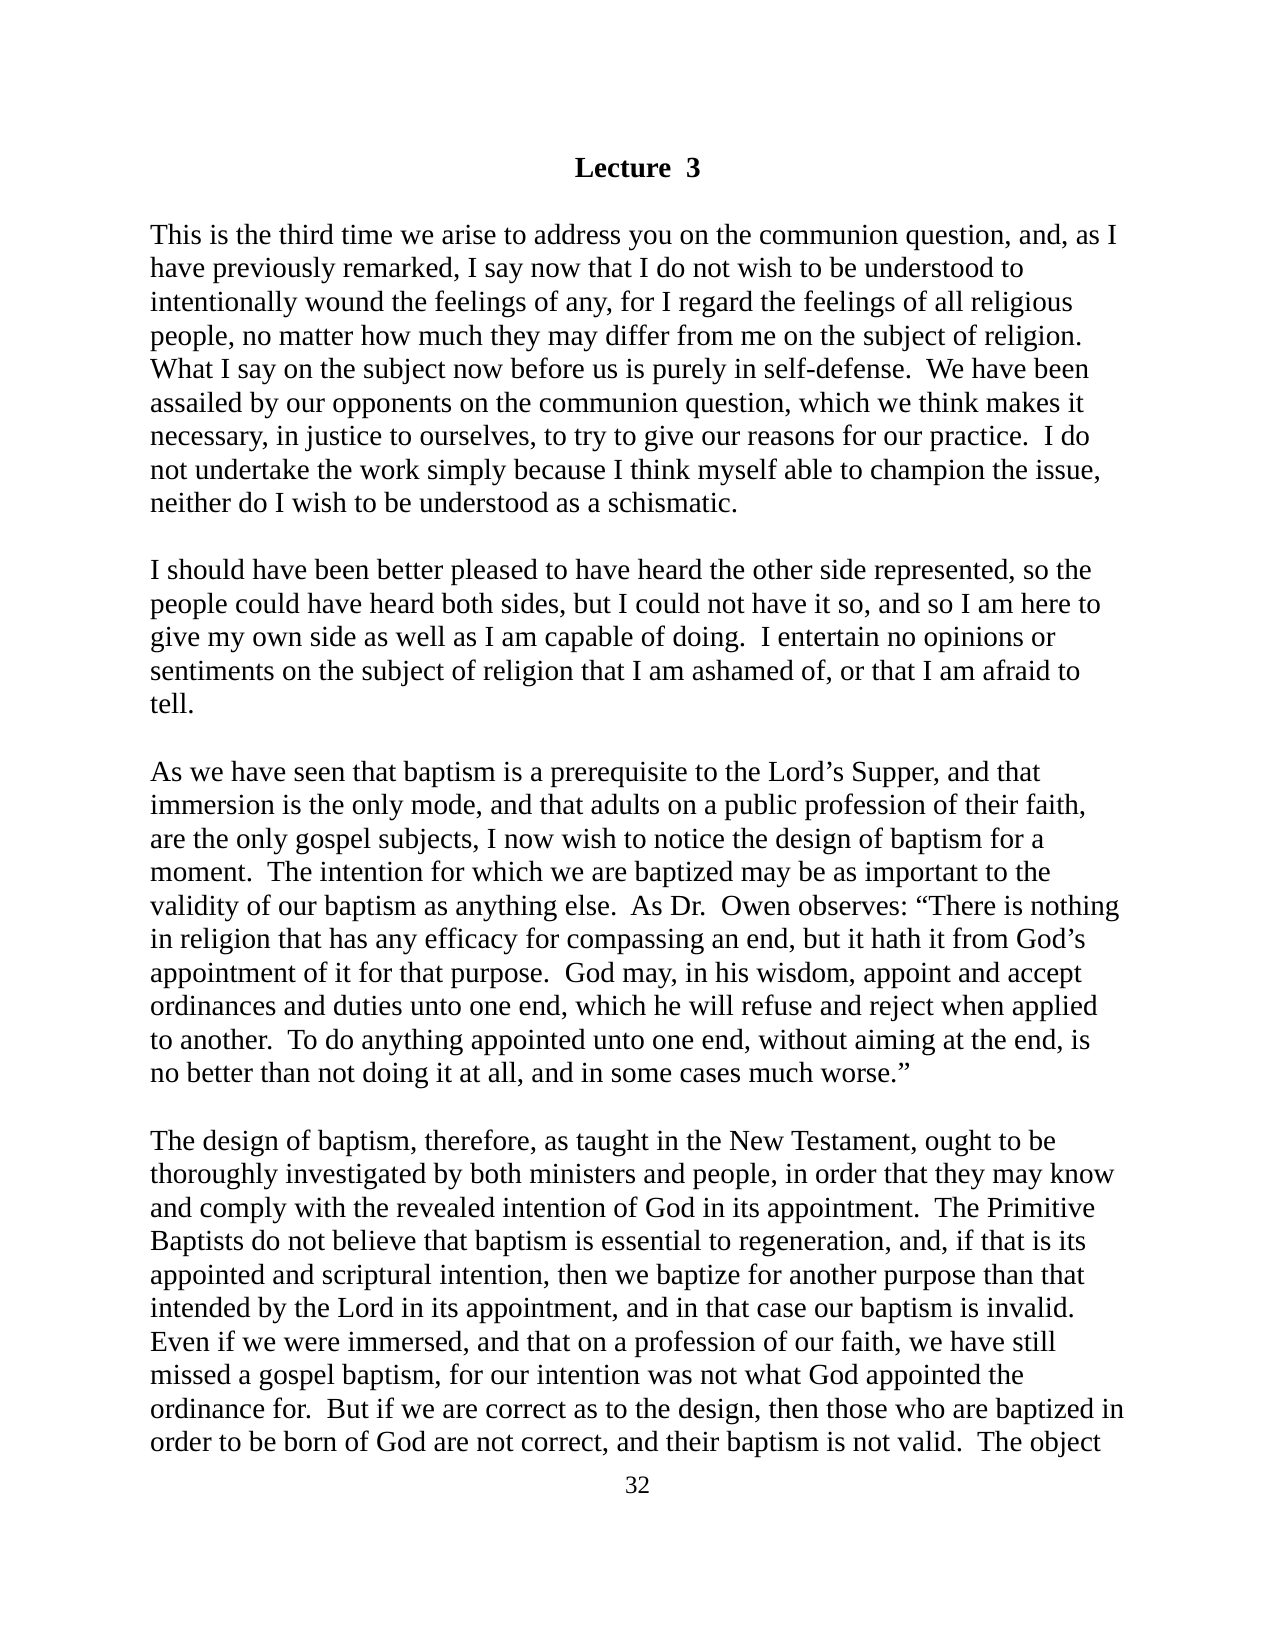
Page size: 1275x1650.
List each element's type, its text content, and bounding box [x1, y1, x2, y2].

text This is the third time we arise to address you on the communion question, and, as I have previously remarked, I say now that I do not wish to be understood to intentionally wound the feelings of any, for I regard the feelings of all religious people, no matter how much they may differ from me on the subject of religion. What I say on the subject now before us is purely in self-defense. We have been assailed by our opponents on the communion question, which we think makes it necessary, in justice to ourselves, to try to give our reasons for our practice. I do not undertake the work simply because I think myself able to champion the issue, neither do I wish to be understood as a schismatic. [150, 217, 1125, 519]
text I should have been better pleased to have heard the other side represented, so the people could have heard both sides, but I could not have it so, and so I am here to give my own side as well as I am capable of doing. I entertain no opinions or sentiments on the subject of religion that I am ashamed of, or that I am afraid to tell. [150, 552, 1125, 720]
text As we have seen that baptism is a prerequisite to the Lord’s Supper, and that immersion is the only mode, and that adults on a public profession of their faith, are the only gospel subjects, I now wish to notice the design of baptism for a moment. The intention for which we are baptized may be as important to the validity of our baptism as anything else. As Dr. Owen observes: “There is nothing in religion that has any efficacy for compassing an end, but it hath it from God’s appointment of it for that purpose. God may, in his wisdom, appoint and accept ordinances and duties unto one end, which he will refuse and reject when applied to another. To do anything appointed unto one end, without aiming at the end, is no better than not doing it at all, and in some cases much worse.” [150, 754, 1125, 1089]
text The design of baptism, therefore, as taught in the New Testament, ought to be thoroughly investigated by both ministers and people, in order that they may know and comply with the revealed intention of God in its appointment. The Primitive Baptists do not believe that baptism is essential to regeneration, and, if that is its appointed and scriptural intention, then we baptize for another purpose than that intended by the Lord in its appointment, and in that case our baptism is invalid. Even if we were immersed, and that on a profession of our faith, we have still missed a gospel baptism, for our intention was not what God appointed the ordinance for. But if we are correct as to the design, then those who are baptized in order to be born of God are not correct, and their baptism is not valid. The object [150, 1123, 1125, 1458]
text Lecture 3 [150, 150, 1125, 183]
